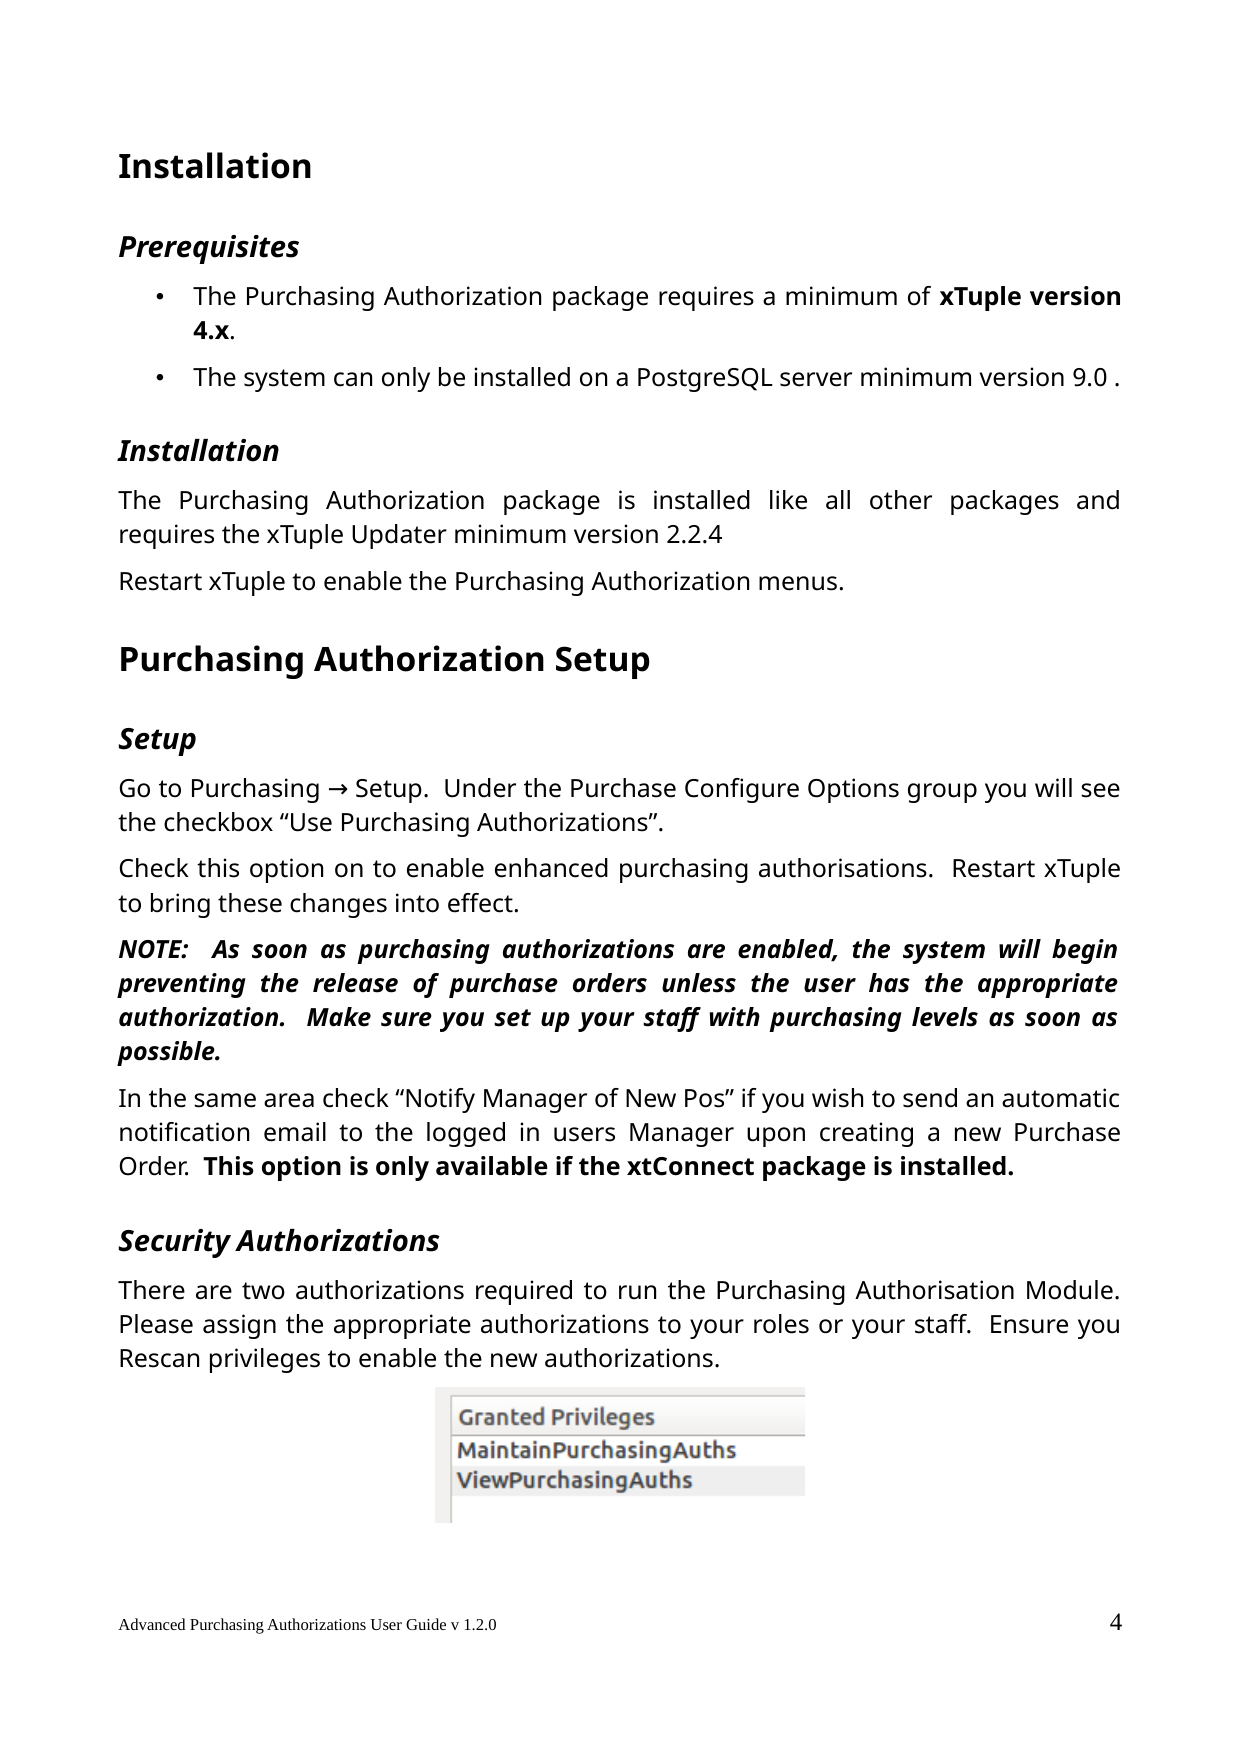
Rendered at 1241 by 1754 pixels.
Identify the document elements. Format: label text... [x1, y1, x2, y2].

text In the same area check “Notify Manager of New Pos” if you wish to send an automatic notification email to the logged in users Manager upon creating a new Purchase Order. This option is only available if the xtConnect package is installed. [118, 1081, 1122, 1183]
subtitle Setup [118, 718, 1122, 758]
list The Purchasing Authorization package requires a minimum of xTuple version 4.x. [156, 278, 1122, 347]
subtitle Installation [118, 143, 1122, 189]
picture [435, 1387, 806, 1523]
text Restart xTuple to enable the Purchasing Authorization menus. [118, 563, 1122, 598]
subtitle Installation [118, 431, 1122, 470]
subtitle Purchasing Authorization Setup [118, 635, 1122, 681]
subtitle Prerequisites [118, 226, 1122, 266]
text NOTE: As soon as purchasing authorizations are enabled, the system will begin preventing the release of purchase orders unless the user has the appropriate authorization. Make sure you set up your staff with purchasing levels as soon as possible. [118, 932, 1122, 1068]
text Check this option on to enable enhanced purchasing authorisations. Restart xTuple to bring these changes into effect. [118, 851, 1122, 919]
list The system can only be installed on a PostgreSQL server minimum version 9.0 . [156, 359, 1122, 393]
text The Purchasing Authorization package is installed like all other packages and requires the xTuple Updater minimum version 2.2.4 [118, 483, 1122, 551]
text Go to Purchasing → Setup. Under the Purchase Configure Options group you will see the checkbox “Use Purchasing Authorizations”. [118, 771, 1122, 839]
subtitle Security Authorizations [118, 1220, 1122, 1260]
text There are two authorizations required to run the Purchasing Authorisation Module. Please assign the appropriate authorizations to your roles or your staff. Ensure you Rescan privileges to enable the new authorizations. [118, 1272, 1122, 1374]
